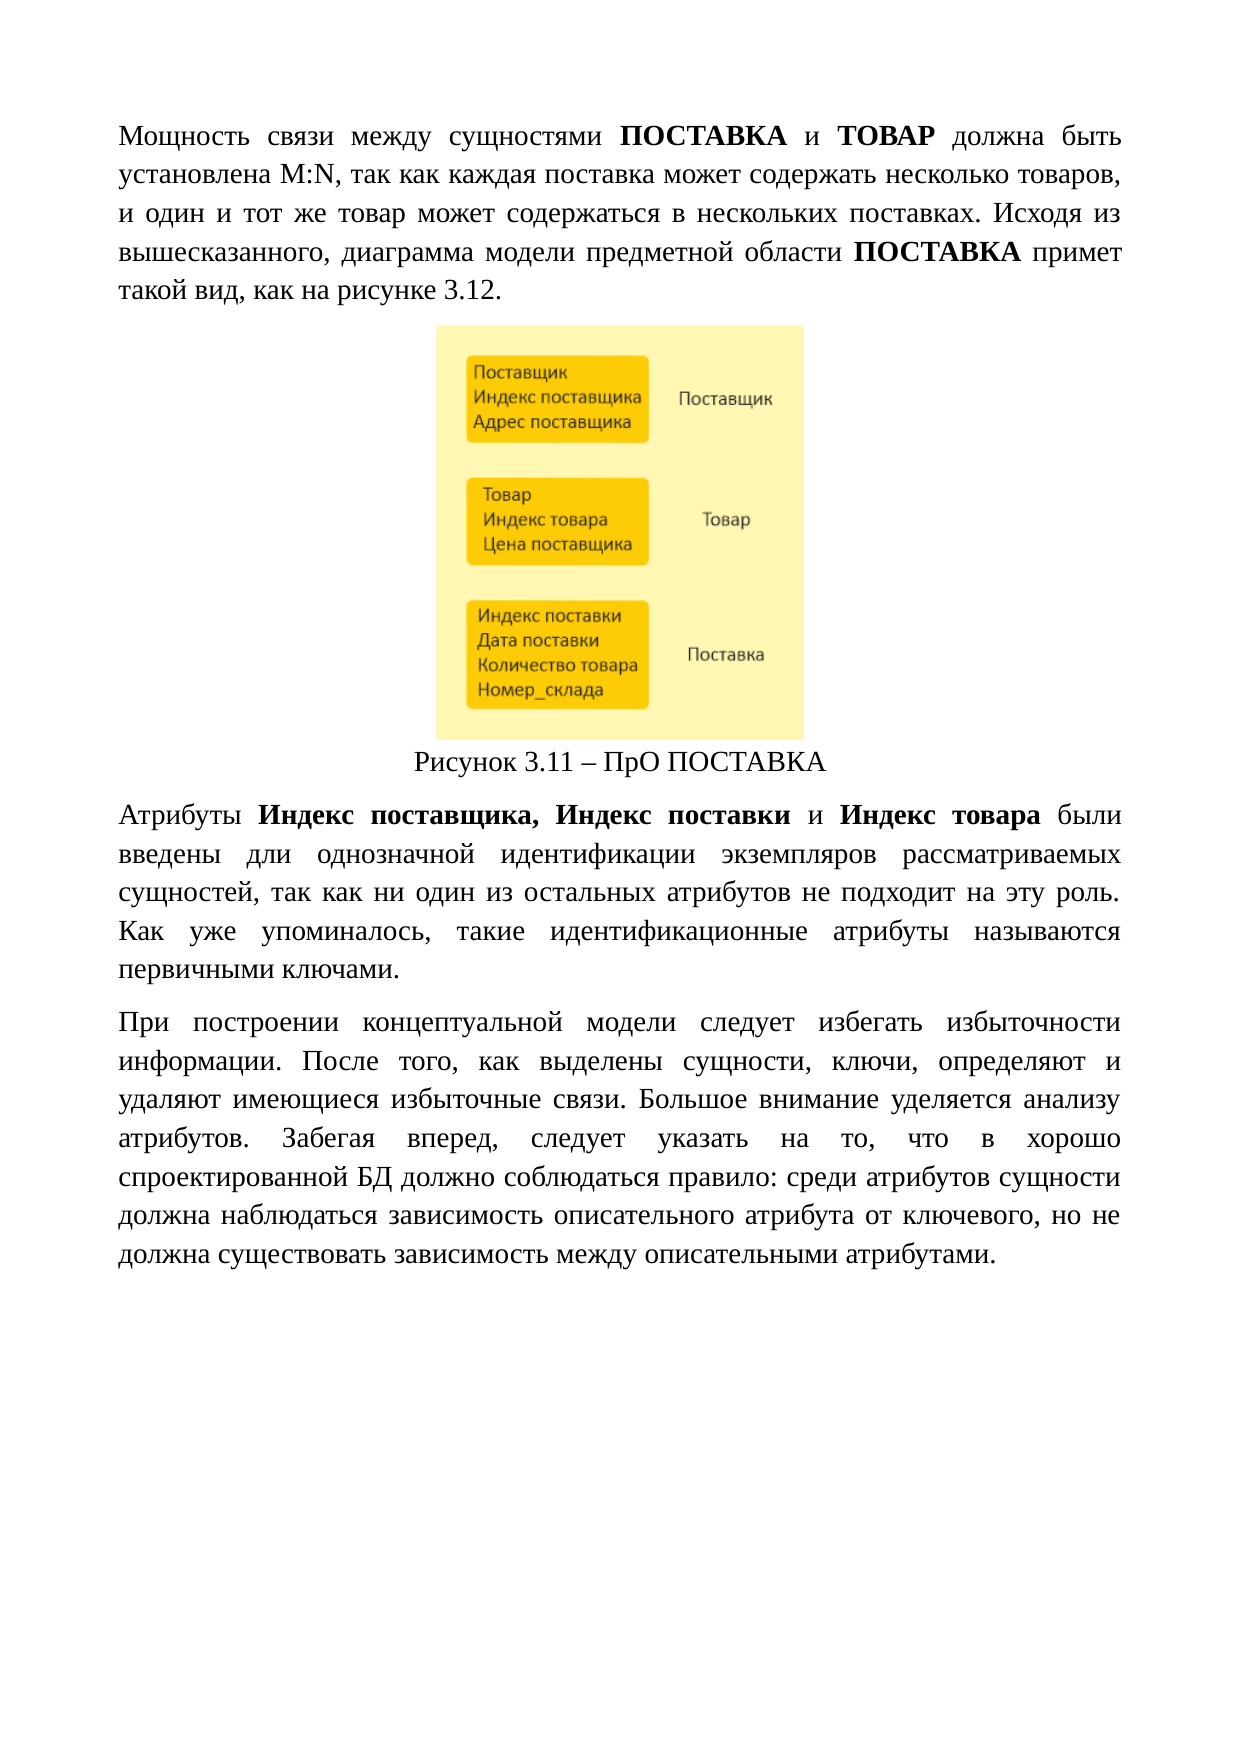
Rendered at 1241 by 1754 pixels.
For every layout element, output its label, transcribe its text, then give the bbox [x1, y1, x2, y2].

picture [436, 325, 804, 740]
text Мощность связи между сущностями ПОСТАВКА и ТОВАР должна быть установлена M:N, так как каждая поставка может содержать несколько товаров, и один и тот же товар может содержаться в нескольких поставках. Исходя из вышесказанного, диаграмма модели предметной области ПОСТАВКА примет такой вид, как на рисунке 3.12. [118, 118, 1122, 306]
text Атрибуты Индекс поставщика, Индекс поставки и Индекс товара были введены дли однозначной идентификации экземпляров рассматриваемых сущностей, так как ни один из остальных атрибутов не подходит на эту роль. Как уже упоминалось, такие идентификационные атрибуты называются первичными ключами. [118, 797, 1122, 985]
text Рисунок 3.11 – ПрО ПОСТАВКА [118, 325, 1122, 778]
text При построении концептуальной модели следует избегать избыточности информации. После того, как выделены сущности, ключи, определяют и удаляют имеющиеся избыточные связи. Большое внимание уделяется анализу атрибутов. Забегая вперед, следует указать на то, что в хорошо спроектированной БД должно соблюдаться правило: среди атрибутов сущности должна наблюдаться зависимость описательного атрибута от ключевого, но не должна существовать зависимость между описательными атрибутами. [118, 1004, 1122, 1269]
